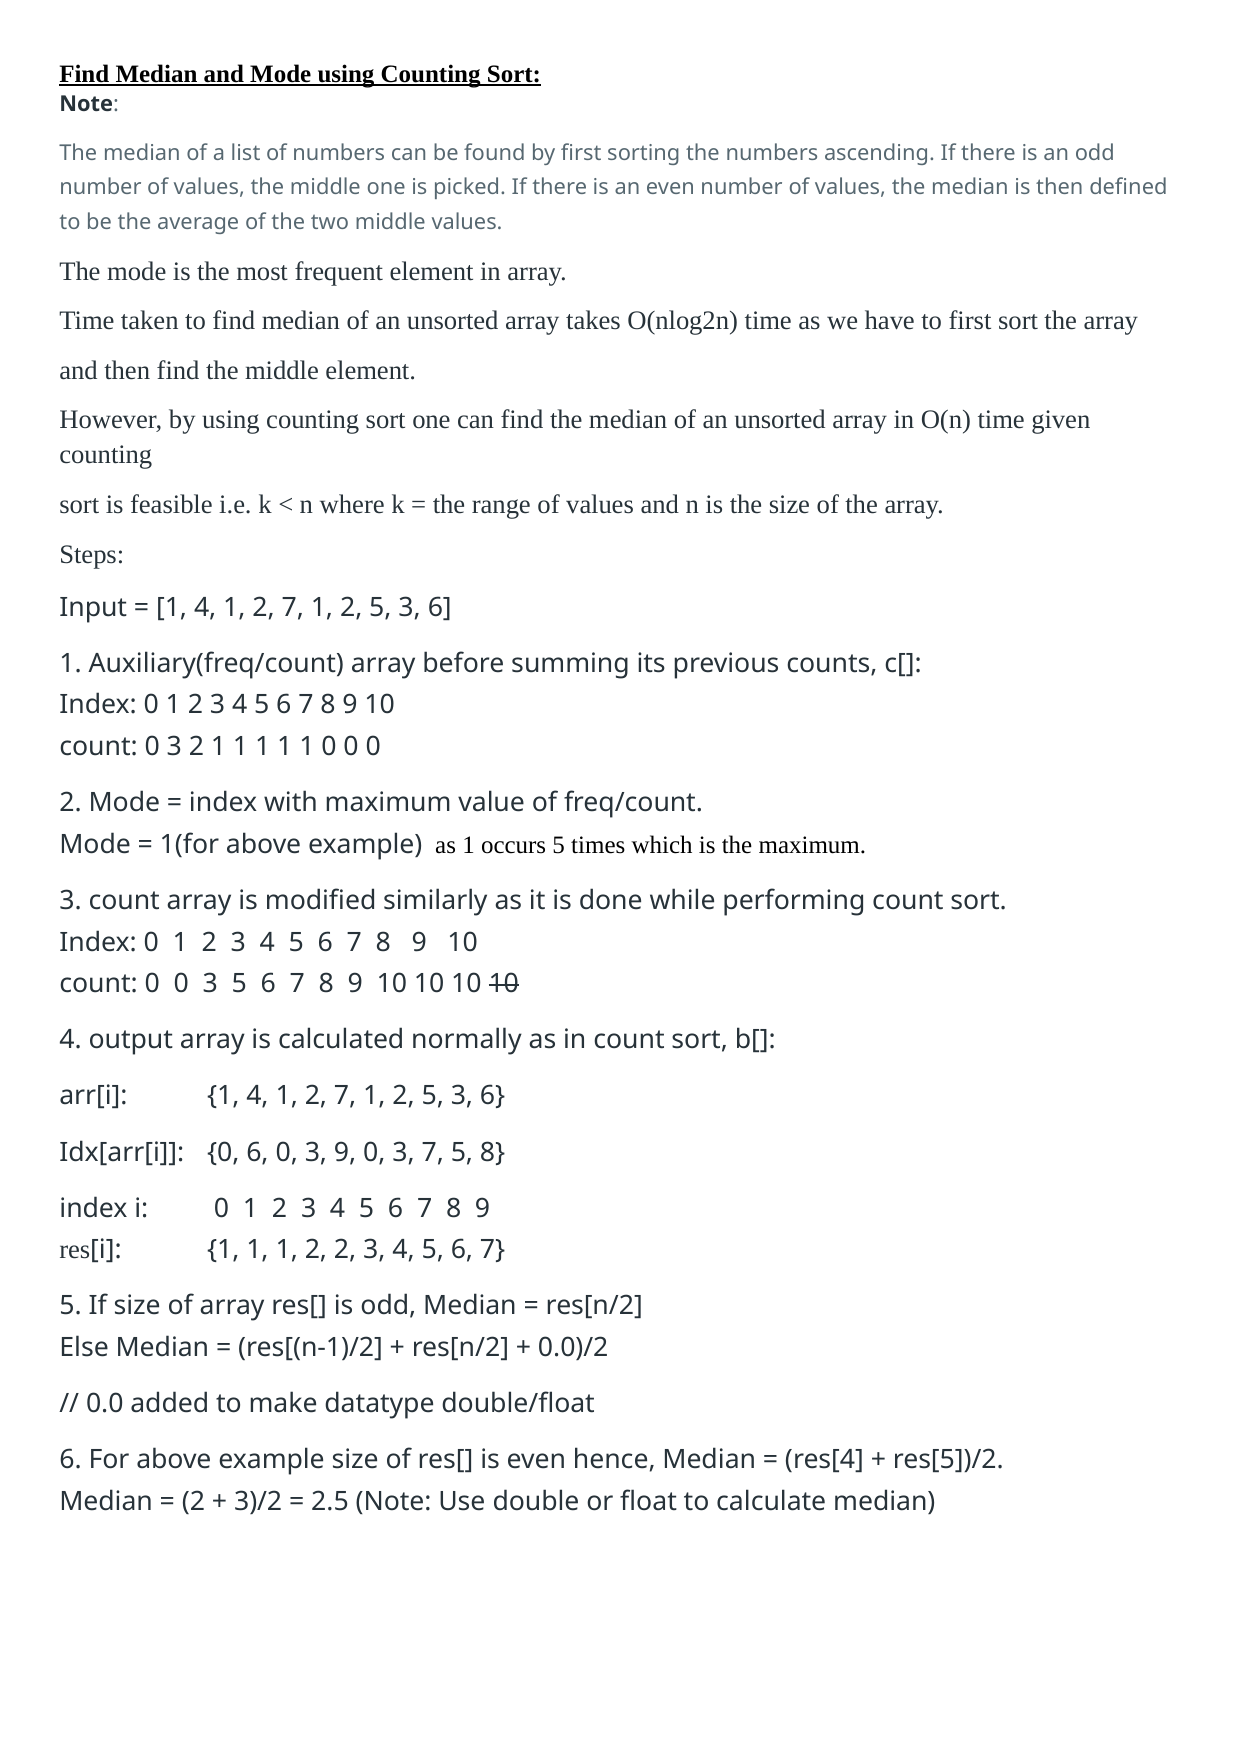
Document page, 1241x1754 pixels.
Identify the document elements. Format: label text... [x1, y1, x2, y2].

text 1. Auxiliary(freq/count) array before summing its previous counts, c[]: Index: 0 1 2 3 4 5 6 7 8 9 10 count: 0 3 2 1 1 1 1 1 0 0 0 [59, 644, 1181, 763]
text However, by using counting sort one can find the median of an unsorted array in O(n) time given counting [59, 404, 1181, 469]
text The median of a list of numbers can be found by first sorting the numbers ascending. If there is an odd number of values, the middle one is picked. If there is an even number of values, the median is then defined to be the average of the two middle values. [59, 137, 1181, 236]
text arr[i]: {1, 4, 1, 2, 7, 1, 2, 5, 3, 6} [59, 1076, 1181, 1112]
text sort is feasible i.e. k < n where k = the range of values and n is the size of the array. [59, 489, 1181, 519]
text 3. count array is modified similarly as it is done while performing count sort. Index: 0 1 2 3 4 5 6 7 8 9 10 count: 0 0 3 5 6 7 8 9 10 10 10 10 [59, 881, 1181, 1000]
text Find Median and Mode using Counting Sort: [59, 59, 1181, 88]
text Idx[arr[i]]: {0, 6, 0, 3, 9, 0, 3, 7, 5, 8} [59, 1132, 1181, 1169]
text and then find the middle element. [59, 354, 1181, 385]
text Steps: [59, 538, 1181, 569]
text 5. If size of array res[] is odd, Median = res[n/2] Else Median = (res[(n-1)/2] + res[n/2] + 0.0)/2 [59, 1286, 1181, 1364]
text Input = [1, 4, 1, 2, 7, 1, 2, 5, 3, 6] [59, 588, 1181, 624]
text The mode is the most frequent element in array. [59, 255, 1181, 286]
text 6. For above example size of res[] is even hence, Median = (res[4] + res[5])/2. Median = (2 + 3)/2 = 2.5 (Note: Use double or float to calculate median) [59, 1440, 1181, 1518]
text Time taken to find median of an unsorted array takes O(nlog2n) time as we have to first sort the array [59, 305, 1181, 335]
text // 0.0 added to make datatype double/float [59, 1384, 1181, 1420]
text 4. output array is calculated normally as in count sort, b[]: [59, 1020, 1181, 1056]
text 2. Mode = index with maximum value of freq/count. Mode = 1(for above example) as 1 occurs 5 times which is the maximum. [59, 783, 1181, 861]
text index i: 0 1 2 3 4 5 6 7 8 9 res[i]: {1, 1, 1, 2, 2, 3, 4, 5, 6, 7} [59, 1189, 1181, 1266]
text Note: [59, 88, 1181, 118]
